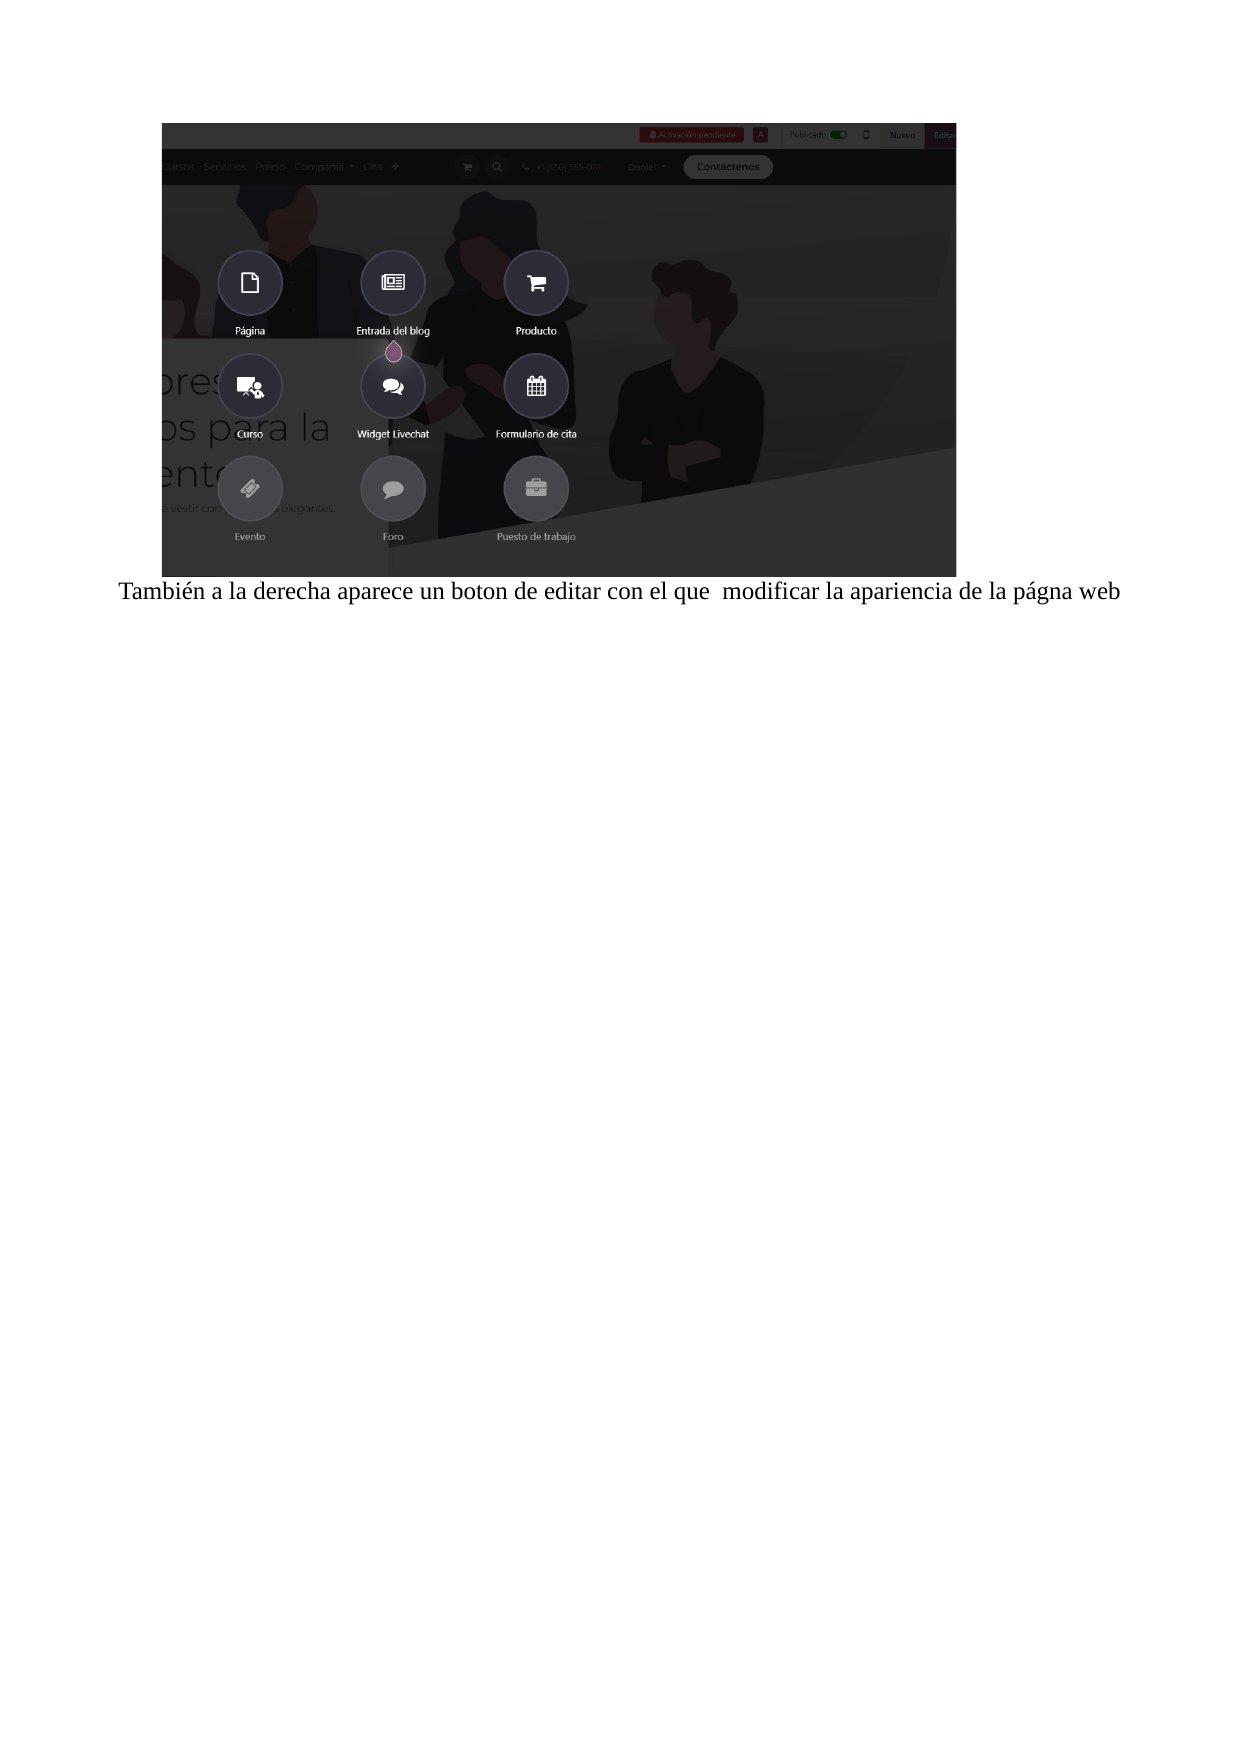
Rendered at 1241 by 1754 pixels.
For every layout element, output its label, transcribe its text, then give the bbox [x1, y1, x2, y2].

text También a la derecha aparece un boton de editar con el que modificar la apariencia de la págna web [118, 236, 1122, 605]
picture [161, 123, 957, 577]
